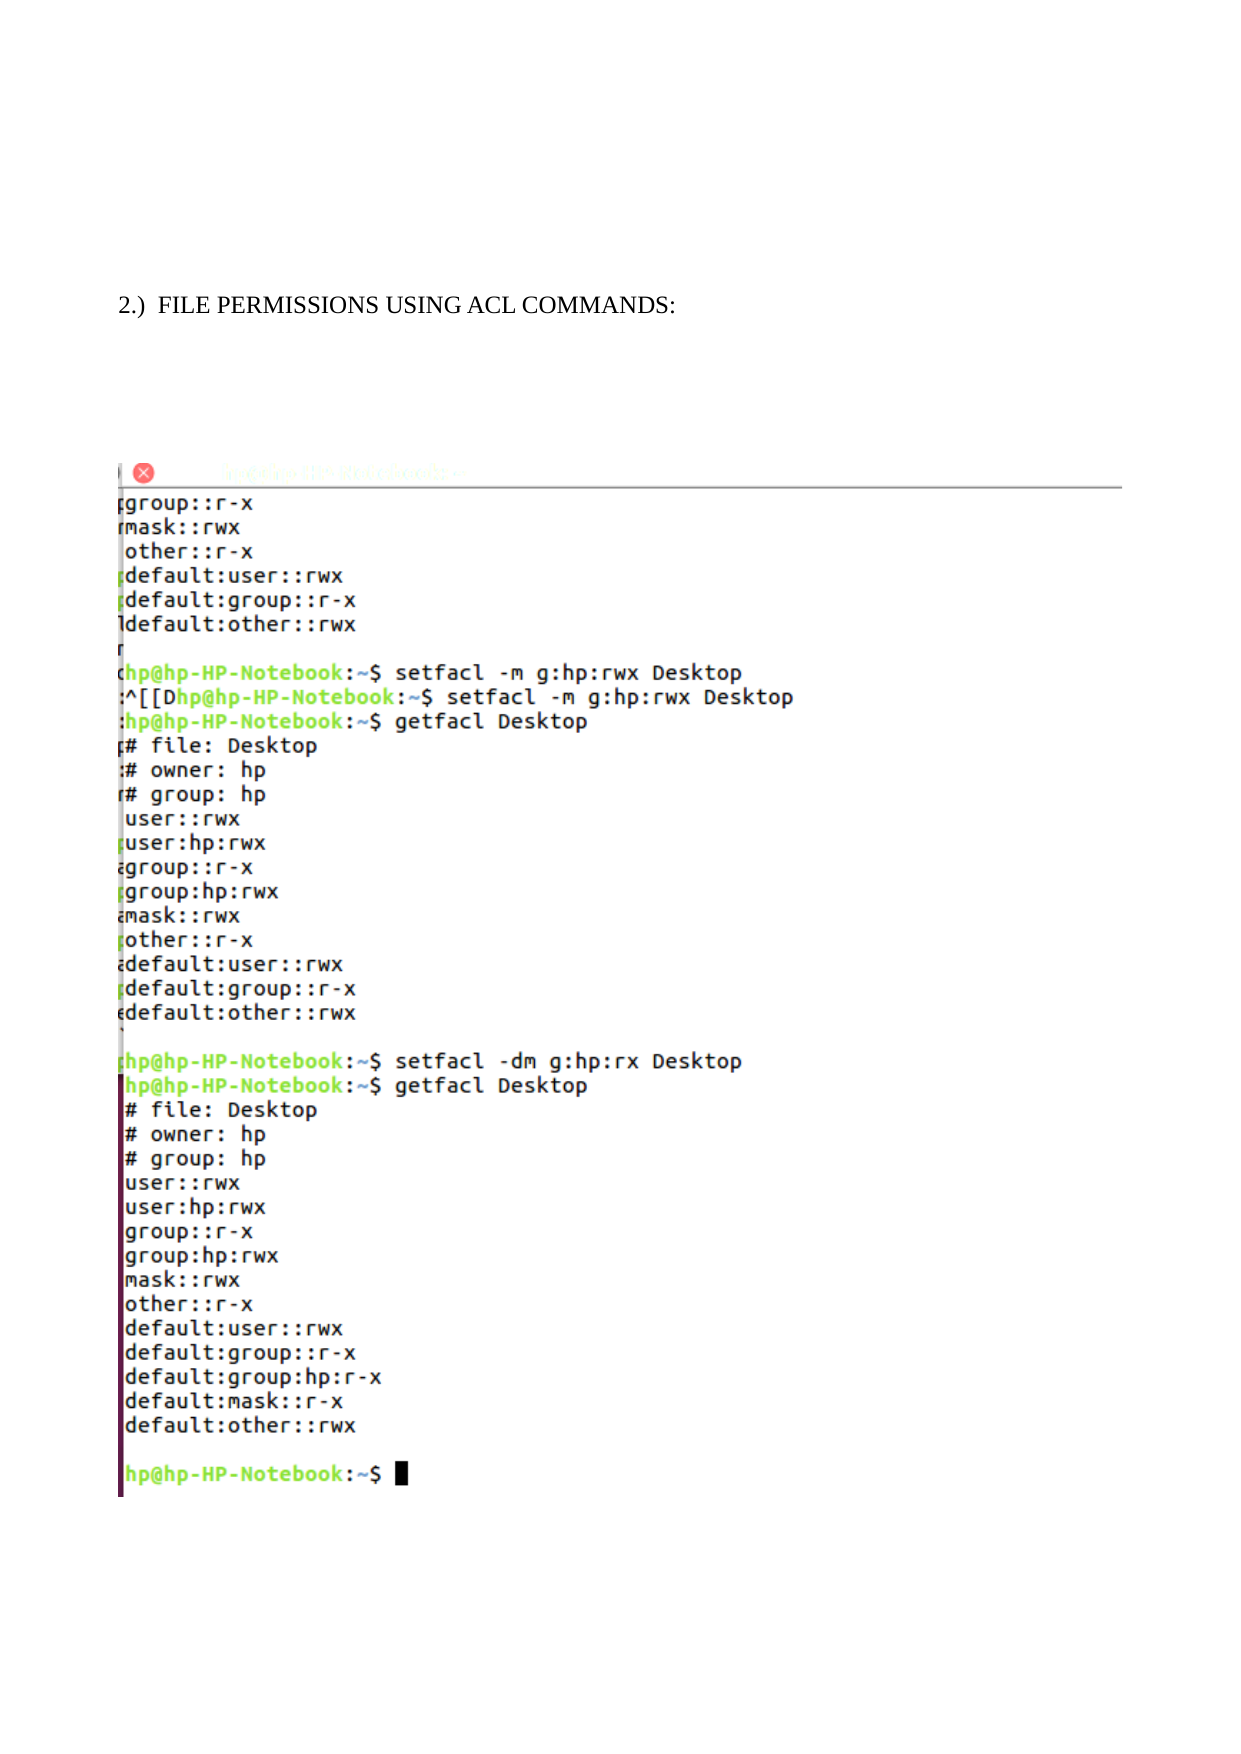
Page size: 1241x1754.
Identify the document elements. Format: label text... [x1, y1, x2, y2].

picture [118, 463, 1123, 1497]
text 2.) FILE PERMISSIONS USING ACL COMMANDS: [118, 291, 1122, 319]
